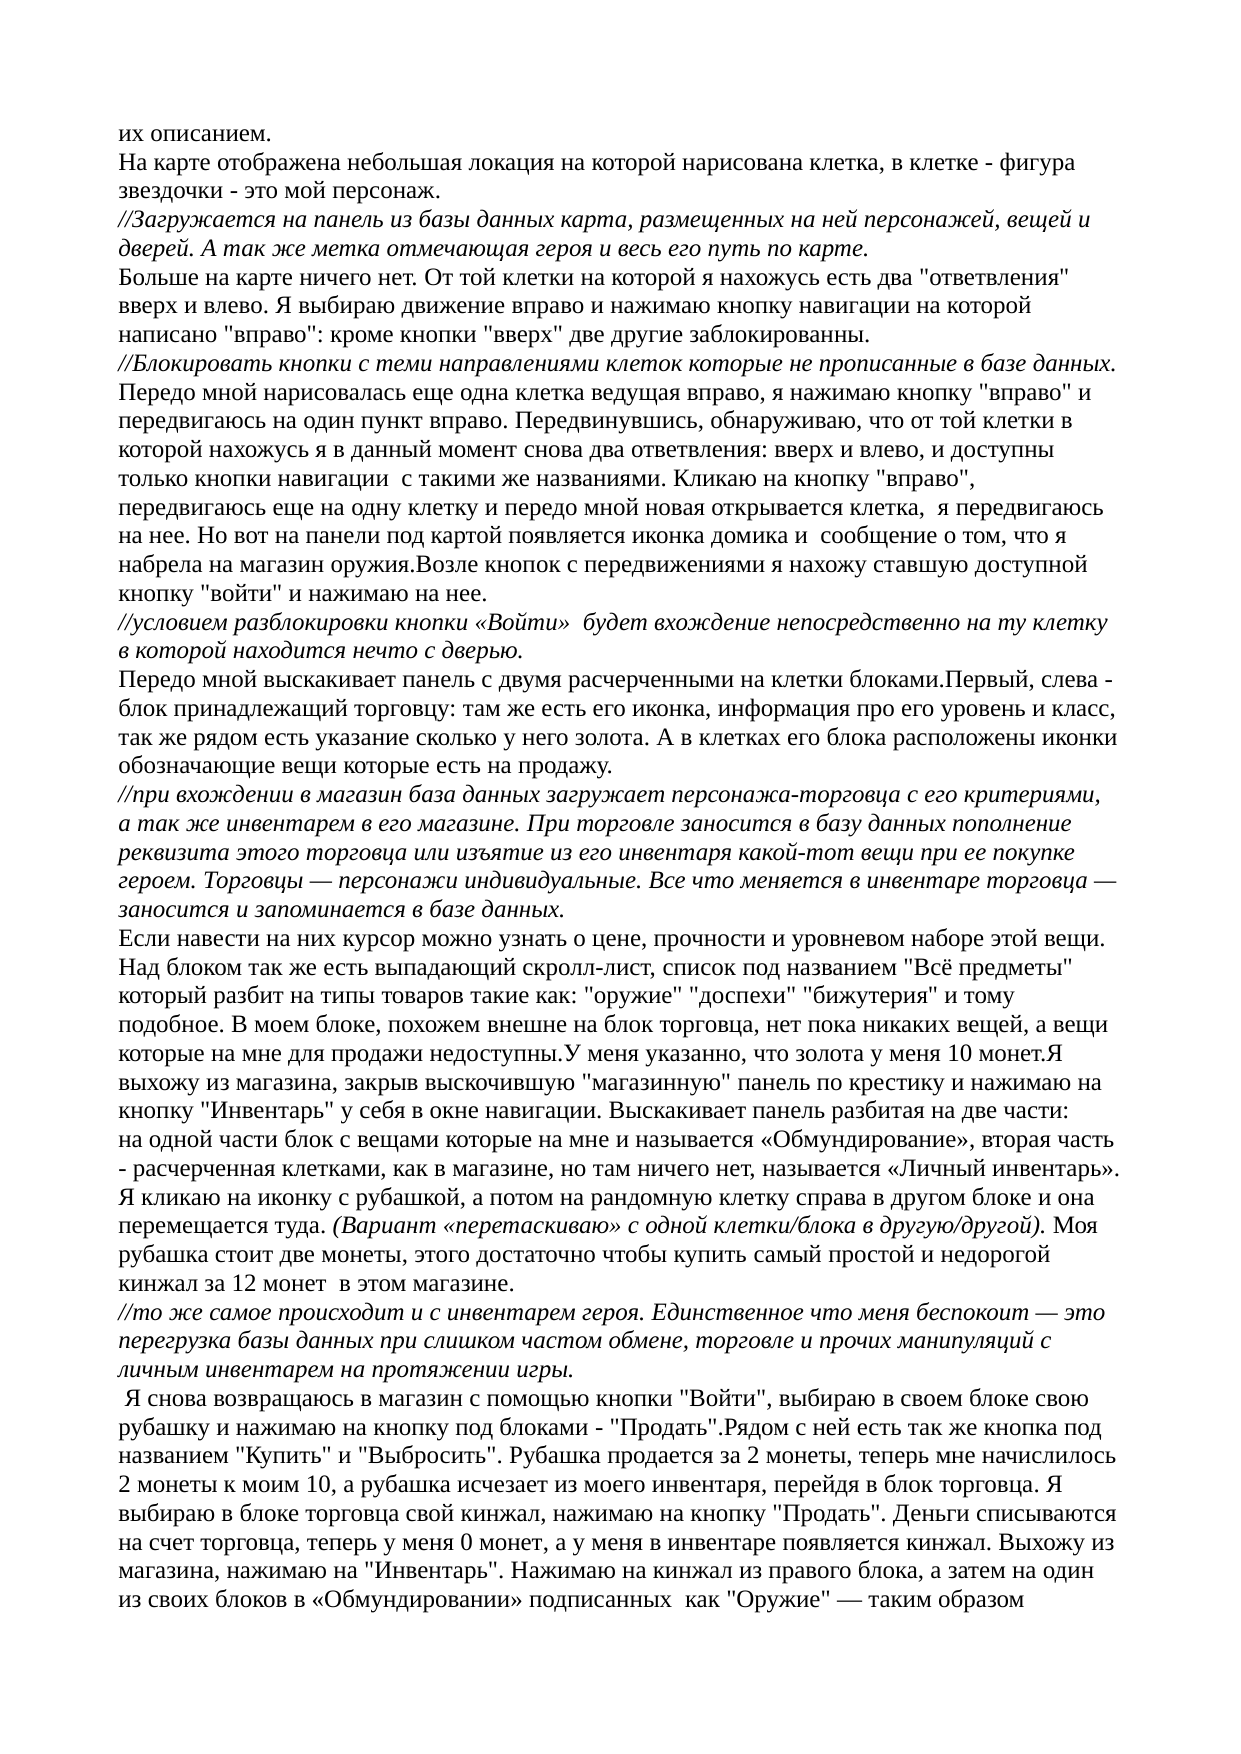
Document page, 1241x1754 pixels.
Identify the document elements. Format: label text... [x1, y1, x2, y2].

text их описанием. [118, 118, 1122, 147]
text Передо мной нарисовалась еще одна клетка ведущая вправо, я нажимаю кнопку "вправо" и передвигаюсь на один пункт вправо. Передвинувшись, обнаруживаю, что от той клетки в которой нахожусь я в данный момент снова два ответвления: вверх и влево, и доступны только кнопки навигации с такими же названиями. Кликаю на кнопку "вправо", передвигаюсь еще на одну клетку и передо мной новая открывается клетка, я передвигаюсь на нее. Но вот на панели под картой появляется иконка домика и сообщение о том, что я набрела на магазин оружия.Возле кнопок с передвижениями я нахожу ставшую доступной кнопку "войти" и нажимаю на нее. [118, 377, 1122, 607]
text Я снова возвращаюсь в магазин с помощью кнопки "Войти", выбираю в своем блоке свою рубашку и нажимаю на кнопку под блоками - "Продать".Рядом с ней есть так же кнопка под названием "Купить" и "Выбросить". Рубашка продается за 2 монеты, теперь мне начислилось 2 монеты к моим 10, а рубашка исчезает из моего инвентаря, перейдя в блок торговца. Я выбираю в блоке торговца свой кинжал, нажимаю на кнопку "Продать". Деньги списываются на счет торговца, теперь у меня 0 монет, а у меня в инвентаре появляется кинжал. Выхожу из магазина, нажимаю на "Инвентарь". Нажимаю на кинжал из правого блока, а затем на один из своих блоков в «Обмундировании» подписанных как "Оружие" — таким образом [118, 1383, 1122, 1613]
text На карте отображена небольшая локация на которой нарисована клетка, в клетке - фигура звездочки - это мой персонаж. [118, 147, 1122, 204]
text Передо мной выскакивает панель с двумя расчерченными на клетки блоками.Первый, слева - блок принадлежащий торговцу: там же есть его иконка, информация про его уровень и класс, так же рядом есть указание сколько у него золота. А в клетках его блока расположены иконки обозначающие вещи которые есть на продажу. [118, 664, 1122, 779]
text //Загружается на панель из базы данных карта, размещенных на ней персонажей, вещей и дверей. А так же метка отмечающая героя и весь его путь по карте. [118, 204, 1122, 262]
text //при вхождении в магазин база данных загружает персонажа-торговца с его критериями, а так же инвентарем в его магазине. При торговле заносится в базу данных пополнение реквизита этого торговца или изъятие из его инвентаря какой-тот вещи при ее покупке героем. Торговцы — персонажи индивидуальные. Все что меняется в инвентаре торговца — заносится и запоминается в базе данных. [118, 779, 1122, 923]
text //то же самое происходит и с инвентарем героя. Единственное что меня беспокоит — это перегрузка базы данных при слишком частом обмене, торговле и прочих манипуляций с личным инвентарем на протяжении игры. [118, 1297, 1122, 1383]
text Если навести на них курсор можно узнать о цене, прочности и уровневом наборе этой вещи. Над блоком так же есть выпадающий скролл-лист, список под названием "Всё предметы" который разбит на типы товаров такие как: "оружие" "доспехи" "бижутерия" и тому подобное. В моем блоке, похожем внешне на блок торговца, нет пока никаких вещей, а вещи которые на мне для продажи недоступны.У меня указанно, что золота у меня 10 монет.Я выхожу из магазина, закрыв выскочившую "магазинную" панель по крестику и нажимаю на кнопку "Инвентарь" у себя в окне навигации. Выскакивает панель разбитая на две части: [118, 923, 1122, 1124]
text //Блокировать кнопки с теми направлениями клеток которые не прописанные в базе данных. [118, 348, 1122, 377]
text Больше на карте ничего нет. От той клетки на которой я нахожусь есть два "ответвления" вверх и влево. Я выбираю движение вправо и нажимаю кнопку навигации на которой написано "вправо": кроме кнопки "вверх" две другие заблокированны. [118, 262, 1122, 348]
text на одной части блок с вещами которые на мне и называется «Обмундирование», вторая часть - расчерченная клетками, как в магазине, но там ничего нет, называется «Личный инвентарь». Я кликаю на иконку с рубашкой, а потом на рандомную клетку справа в другом блоке и она перемещается туда. (Вариант «перетаскиваю» с одной клетки/блока в другую/другой). Моя рубашка стоит две монеты, этого достаточно чтобы купить самый простой и недорогой кинжал за 12 монет в этом магазине. [118, 1124, 1122, 1297]
text //условием разблокировки кнопки «Войти» будет вхождение непосредственно на ту клетку в которой находится нечто с дверью. [118, 607, 1122, 664]
